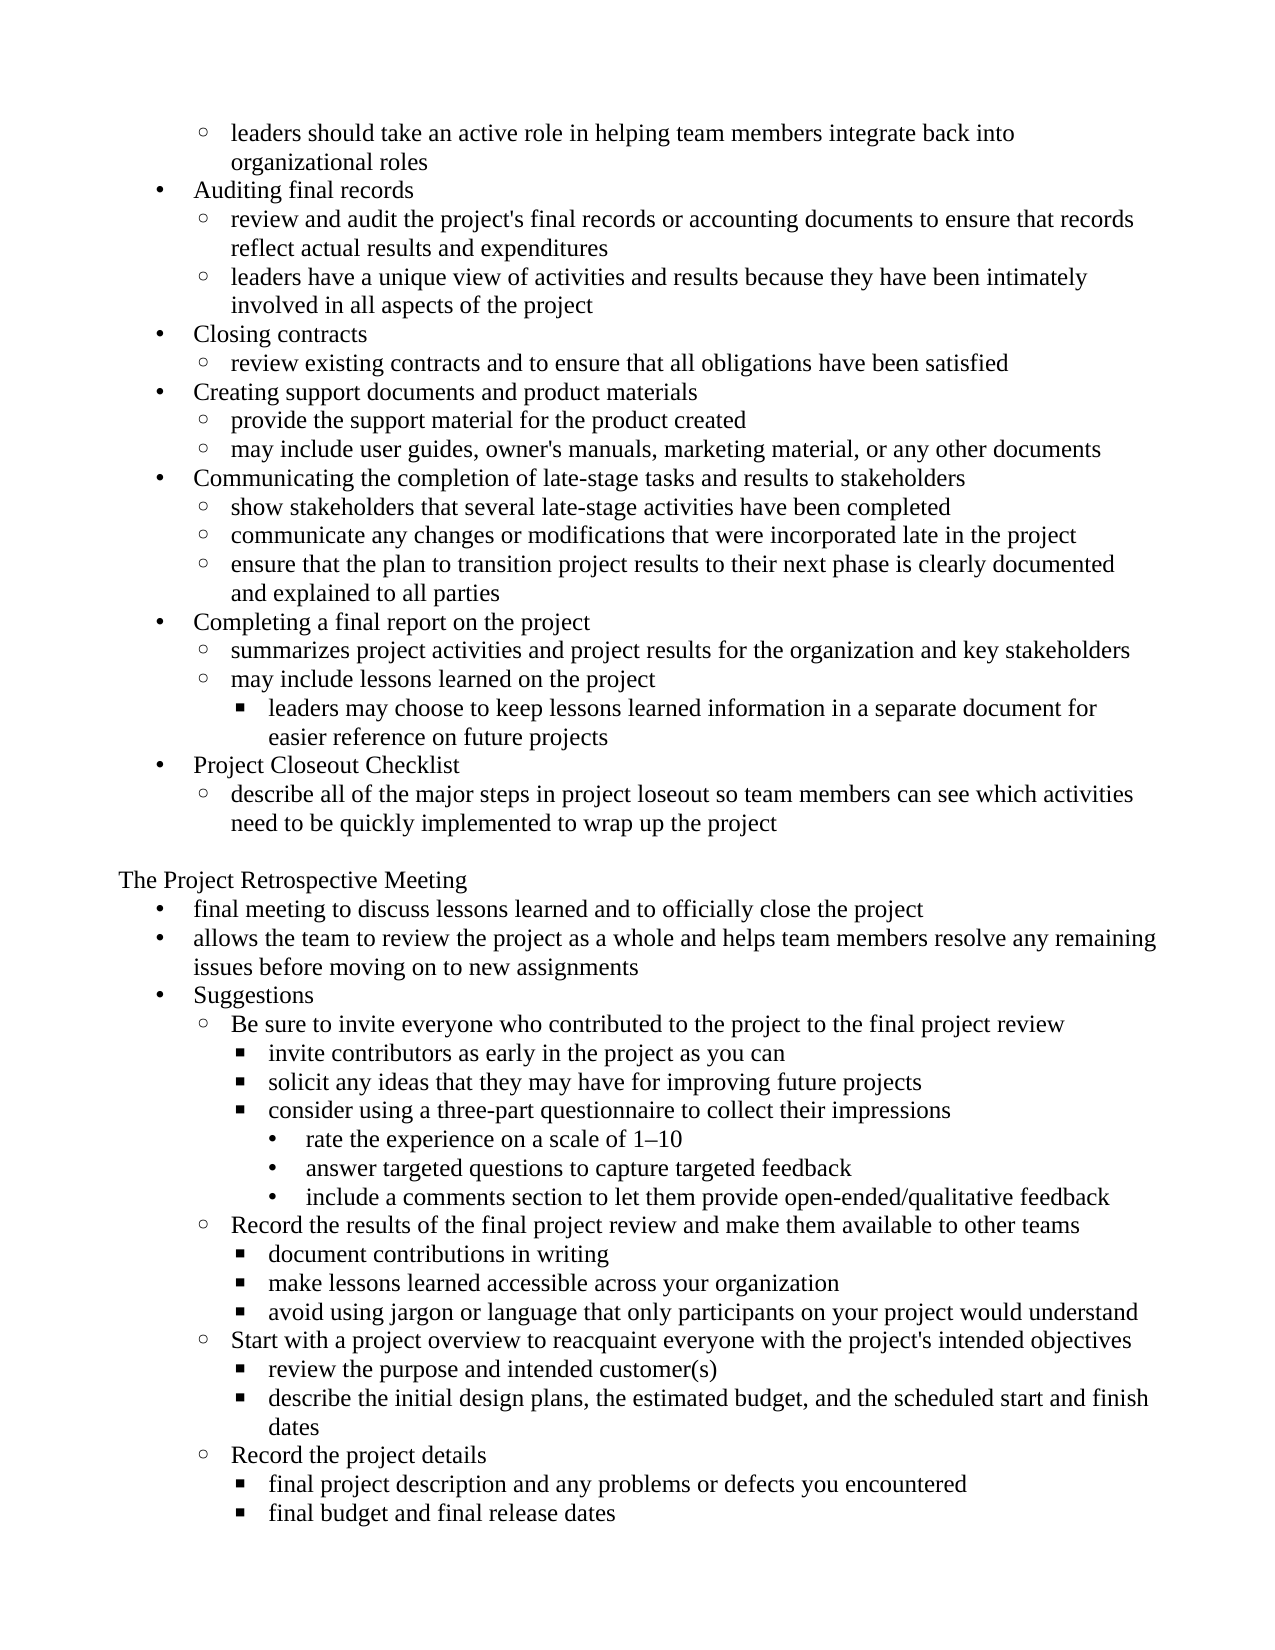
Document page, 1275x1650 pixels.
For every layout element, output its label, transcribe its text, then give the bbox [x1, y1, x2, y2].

list Start with a project overview to reacquaint everyone with the project's intended objectives [193, 1326, 1157, 1354]
list make lessons learned accessible across your organization [231, 1268, 1157, 1297]
list summarizes project activities and project results for the organization and key stakeholders [193, 636, 1157, 664]
list leaders should take an active role in helping team members integrate back into organizational roles [193, 118, 1157, 176]
list leaders may choose to keep lessons learned information in a separate document for easier reference on future projects [231, 693, 1157, 751]
list rate the experience on a scale of 1–10 [268, 1124, 1157, 1153]
list Closing contracts [156, 319, 1157, 348]
list show stakeholders that several late-stage activities have been completed [193, 492, 1157, 521]
list describe the initial design plans, the estimated budget, and the scheduled start and finish dates [231, 1383, 1157, 1441]
list final budget and final release dates [231, 1498, 1157, 1527]
list leaders have a unique view of activities and results because they have been intimately involved in all aspects of the project [193, 262, 1157, 319]
text The Project Retrospective Meeting [118, 866, 1157, 894]
list Record the results of the final project review and make them available to other teams [193, 1211, 1157, 1239]
list document contributions in writing [231, 1239, 1157, 1268]
list allows the team to review the project as a whole and helps team members resolve any remaining issues before moving on to new assignments [156, 923, 1157, 981]
list final meeting to discuss lessons learned and to officially close the project [156, 894, 1157, 923]
list may include lessons learned on the project [193, 664, 1157, 693]
list consider using a three-part questionnaire to collect their impressions [231, 1096, 1157, 1124]
list final project description and any problems or defects you encountered [231, 1469, 1157, 1498]
list provide the support material for the product created [193, 406, 1157, 434]
list Project Closeout Checklist [156, 751, 1157, 779]
list Auditing final records [156, 176, 1157, 204]
list Suggestions [156, 981, 1157, 1009]
list review and audit the project's final records or accounting documents to ensure that records reflect actual results and expenditures [193, 204, 1157, 262]
list review the purpose and intended customer(s) [231, 1354, 1157, 1383]
list Be sure to invite everyone who contributed to the project to the final project review [193, 1009, 1157, 1038]
list Completing a final report on the project [156, 607, 1157, 636]
list invite contributors as early in the project as you can [231, 1038, 1157, 1067]
list may include user guides, owner's manuals, marketing material, or any other documents [193, 434, 1157, 463]
list Creating support documents and product materials [156, 377, 1157, 406]
list avoid using jargon or language that only participants on your project would understand [231, 1297, 1157, 1326]
list Communicating the completion of late-stage tasks and results to stakeholders [156, 463, 1157, 492]
list ensure that the plan to transition project results to their next phase is clearly documented and explained to all parties [193, 549, 1157, 607]
list solicit any ideas that they may have for improving future projects [231, 1067, 1157, 1096]
list Record the project details [193, 1441, 1157, 1469]
list review existing contracts and to ensure that all obligations have been satisfied [193, 348, 1157, 377]
list include a comments section to let them provide open-ended/qualitative feedback [268, 1182, 1157, 1211]
list describe all of the major steps in project loseout so team members can see which activities need to be quickly implemented to wrap up the project [193, 779, 1157, 837]
list communicate any changes or modifications that were incorporated late in the project [193, 521, 1157, 549]
list answer targeted questions to capture targeted feedback [268, 1153, 1157, 1182]
